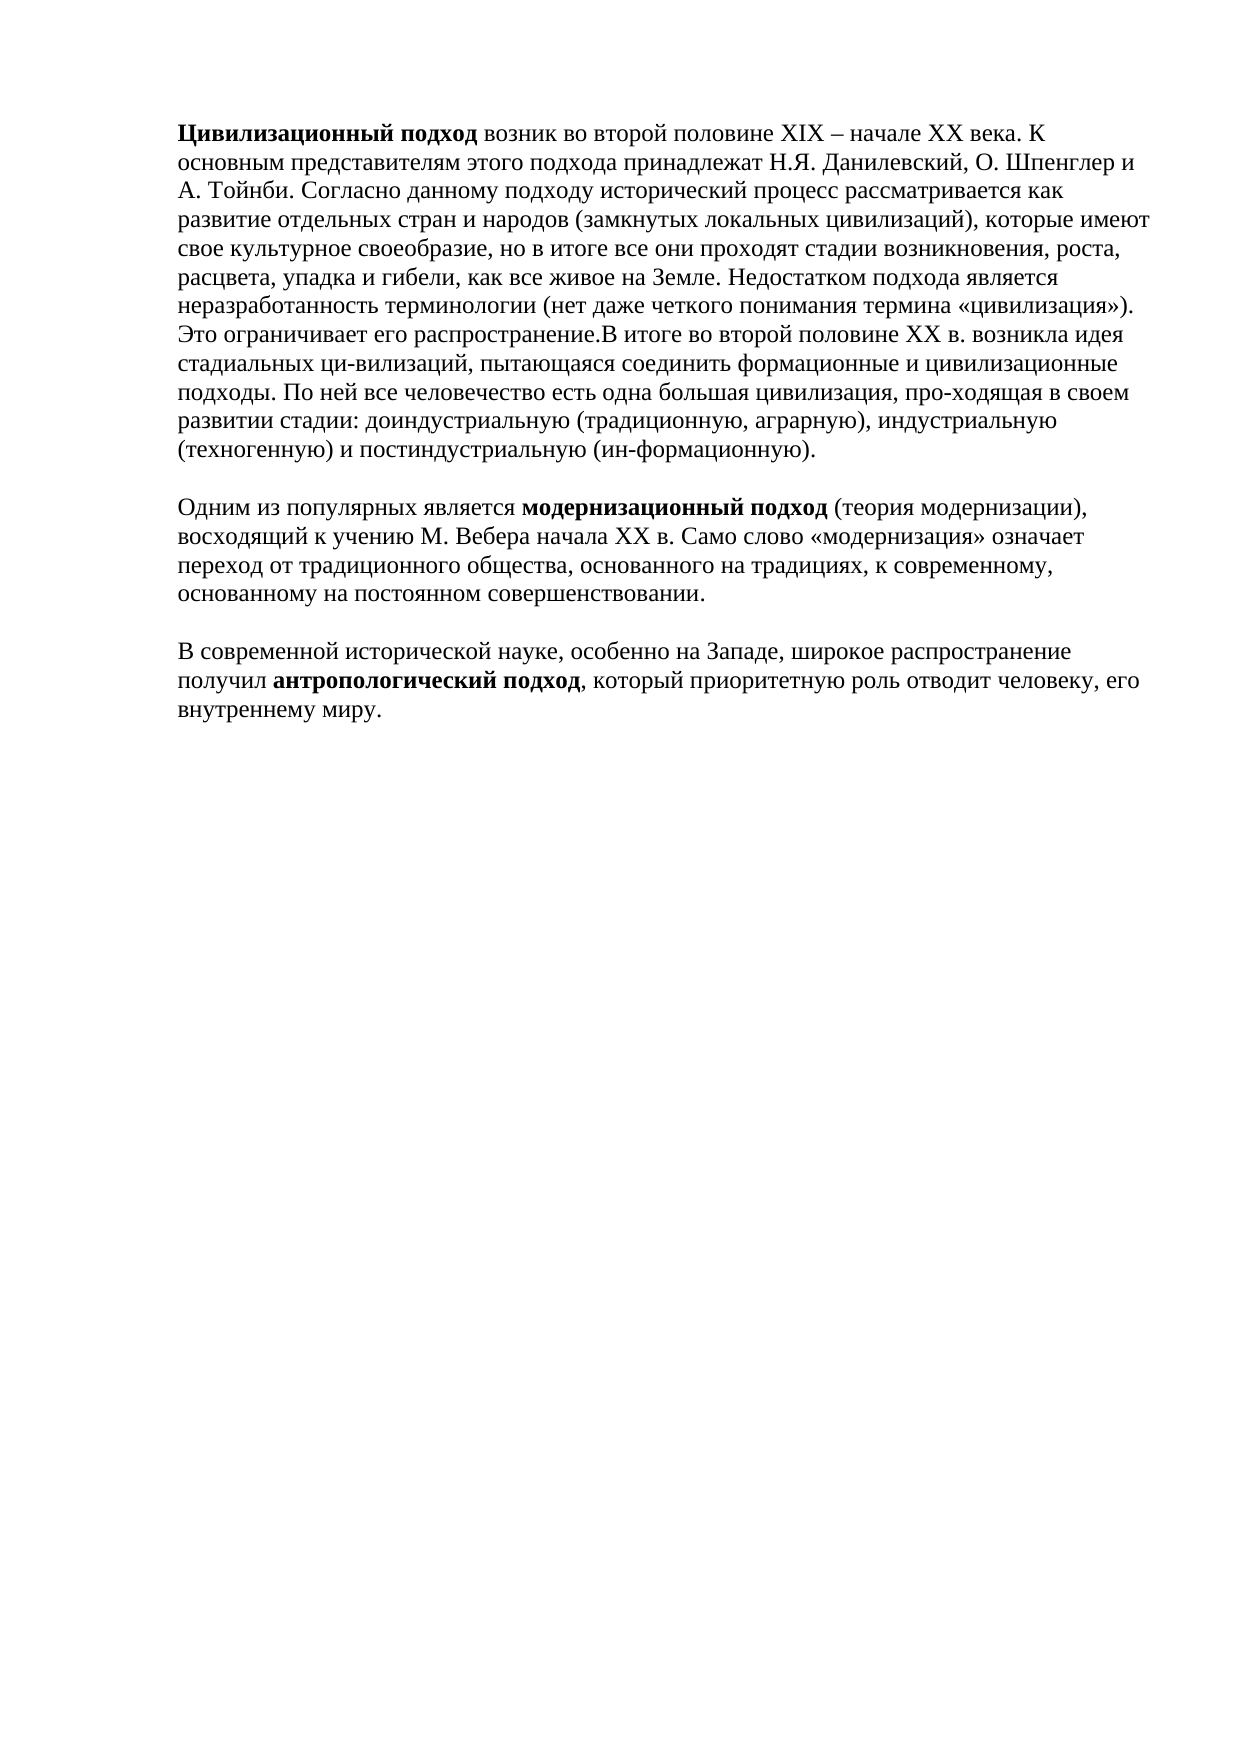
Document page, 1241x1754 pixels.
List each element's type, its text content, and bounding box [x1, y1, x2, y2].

text Одним из популярных является модернизационный подход (теория модернизации), восходящий к учению М. Вебера начала ХХ в. Само слово «модернизация» означает переход от традиционного общества, основанного на традициях, к современному, основанному на постоянном совершенствовании. [177, 492, 1152, 607]
text В современной исторической науке, особенно на Западе, широкое распространение получил антропологический подход, который приоритетную роль отводит человеку, его внутреннему миру. [177, 636, 1152, 723]
text Цивилизационный подход возник во второй половине XIX – начале ХХ века. К основным представителям этого подхода принадлежат Н.Я. Данилевский, О. Шпенглер и А. Тойнби. Согласно данному подходу исторический процесс рассматривается как развитие отдельных стран и народов (замкнутых локальных цивилизаций), которые имеют свое культурное своеобразие, но в итоге все они проходят стадии возникновения, роста, расцвета, упадка и гибели, как все живое на Земле. Недостатком подхода является неразработанность терминологии (нет даже четкого понимания термина «цивилизация»). Это ограничивает его распространение.В итоге во второй половине XX в. возникла идея стадиальных ци-вилизаций, пытающаяся соединить формационные и цивилизационные подходы. По ней все человечество есть одна большая цивилизация, про-ходящая в своем развитии стадии: доиндустриальную (традиционную, аграрную), индустриальную (техногенную) и постиндустриальную (ин-формационную). [177, 118, 1152, 463]
